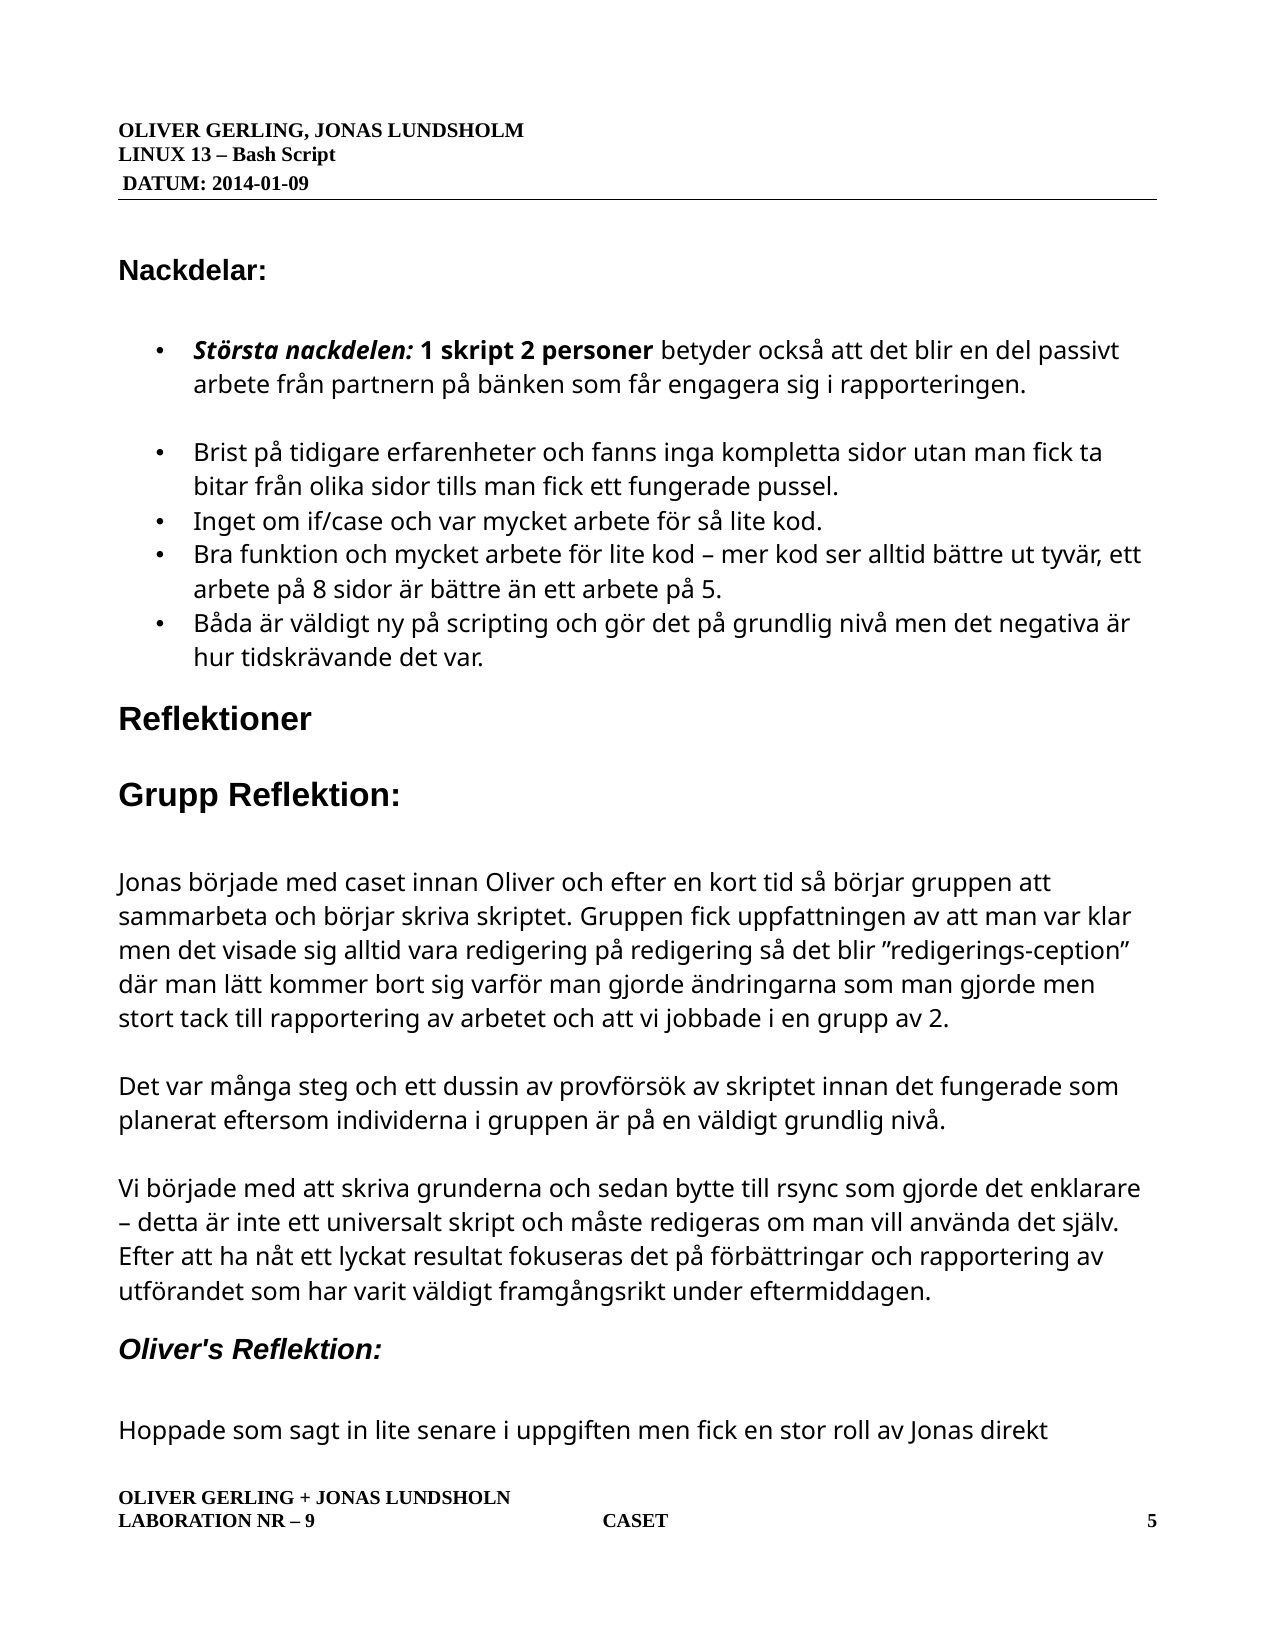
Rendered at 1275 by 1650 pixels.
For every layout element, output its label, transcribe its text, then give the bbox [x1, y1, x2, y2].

subtitle Nackdelar: [118, 253, 1157, 286]
subtitle Oliver's Reflektion: [118, 1332, 1157, 1366]
text Jonas började med caset innan Oliver och efter en kort tid så börjar gruppen att sammarbeta och börjar skriva skriptet. Gruppen fick uppfattningen av att man var klar men det visade sig alltid vara redigering på redigering så det blir ”redigerings-ception” där man lätt kommer bort sig varför man gjorde ändringarna som man gjorde men stort tack till rapportering av arbetet och att vi jobbade i en grupp av 2. [118, 864, 1157, 1035]
list Inget om if/case och var mycket arbete för så lite kod. [156, 503, 1157, 537]
text Det var många steg och ett dussin av provförsök av skriptet innan det fungerade som planerat eftersom individerna i gruppen är på en väldigt grundlig nivå. [118, 1069, 1157, 1137]
text Hoppade som sagt in lite senare i uppgiften men fick en stor roll av Jonas direkt [118, 1412, 1157, 1446]
list Brist på tidigare erfarenheter och fanns inga kompletta sidor utan man fick ta bitar från olika sidor tills man fick ett fungerade pussel. [156, 435, 1157, 503]
text Vi började med att skriva grunderna och sedan bytte till rsync som gjorde det enklarare – detta är inte ett universalt skript och måste redigeras om man vill använda det själv. Efter att ha nåt ett lyckat resultat fokuseras det på förbättringar och rapportering av utförandet som har varit väldigt framgångsrikt under eftermiddagen. [118, 1171, 1157, 1307]
list Bra funktion och mycket arbete för lite kod – mer kod ser alltid bättre ut tyvär, ett arbete på 8 sidor är bättre än ett arbete på 5. [156, 537, 1157, 605]
list Största nackdelen: 1 skript 2 personer betyder också att det blir en del passivt arbete från partnern på bänken som får engagera sig i rapporteringen. [156, 333, 1157, 401]
subtitle Grupp Reflektion: [118, 774, 1157, 852]
subtitle Reflektioner [118, 698, 1157, 737]
list Båda är väldigt ny på scripting och gör det på grundlig nivå men det negativa är hur tidskrävande det var. [156, 605, 1157, 673]
